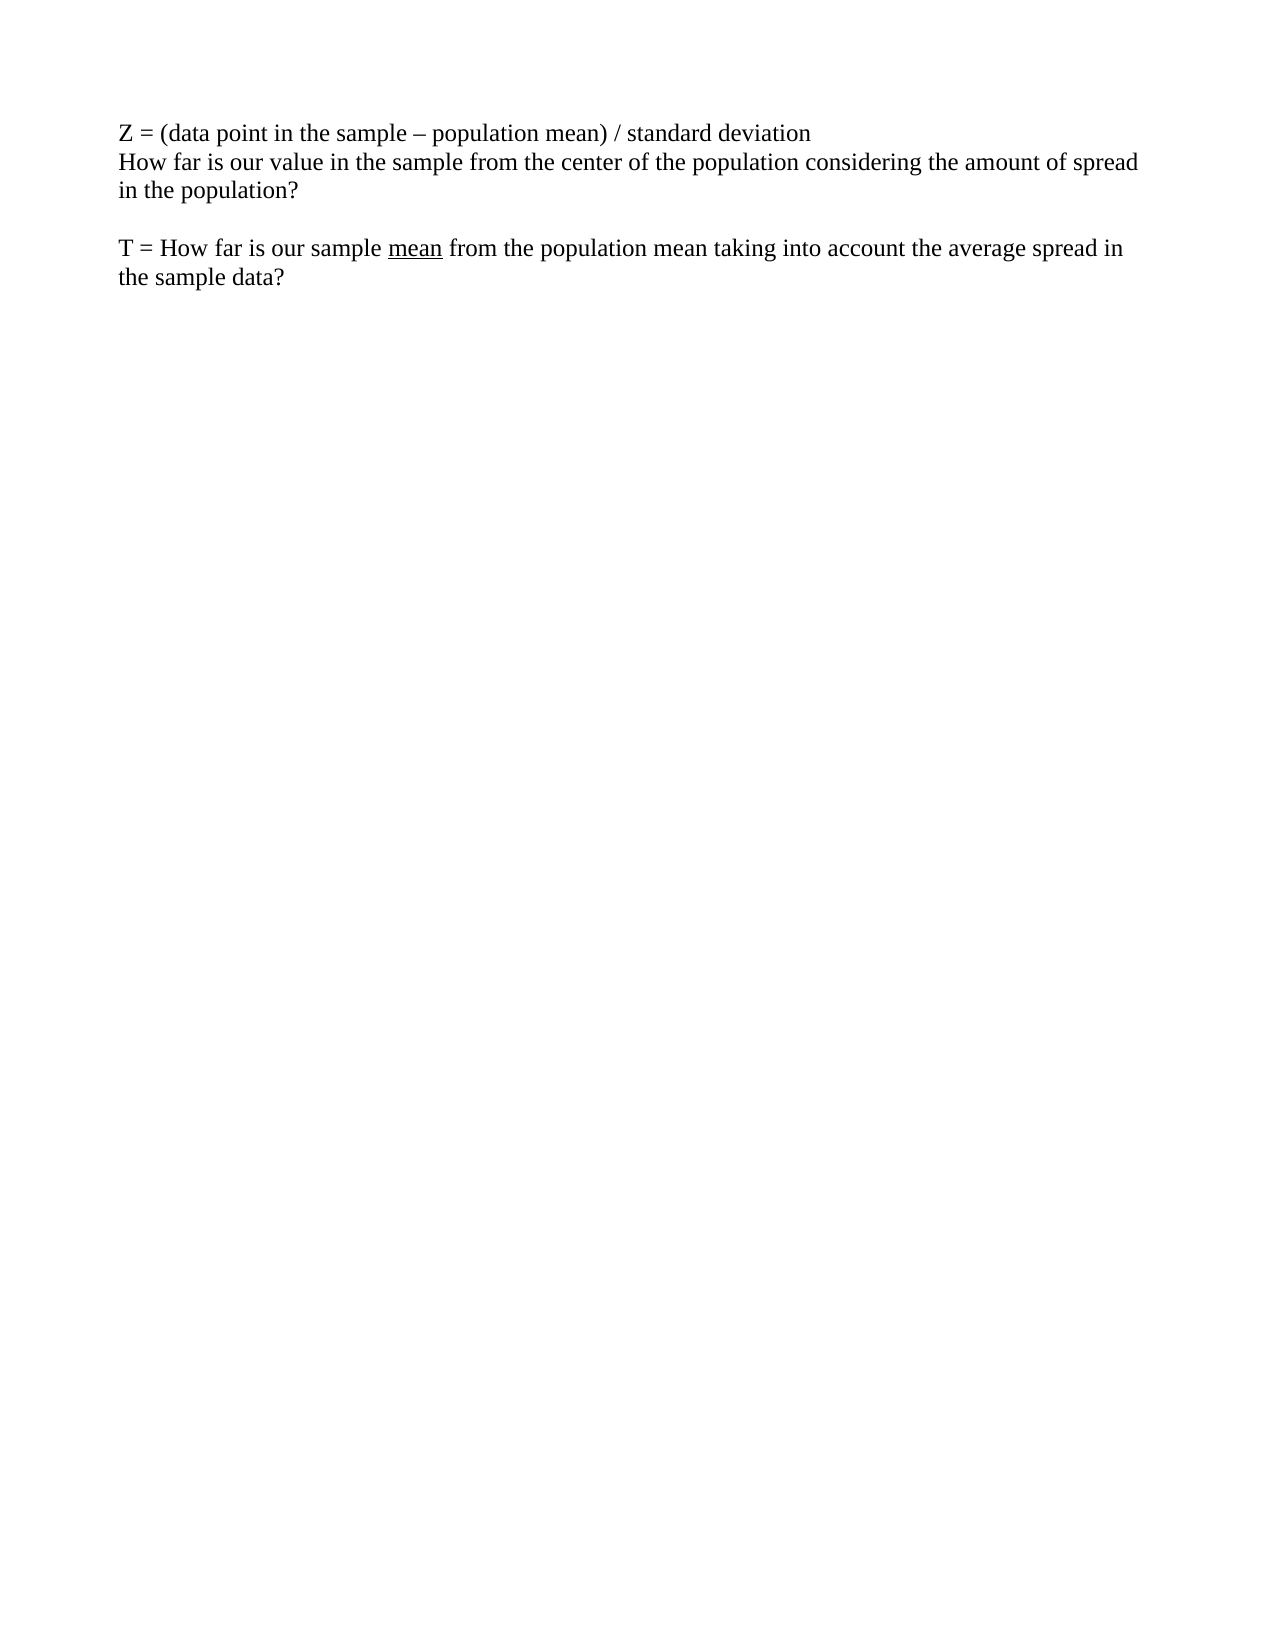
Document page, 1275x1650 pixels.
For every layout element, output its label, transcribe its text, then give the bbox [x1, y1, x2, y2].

text Z = (data point in the sample – population mean) / standard deviation [118, 118, 1157, 147]
text How far is our value in the sample from the center of the population considering the amount of spread in the population? [118, 147, 1157, 204]
text T = How far is our sample mean from the population mean taking into account the average spread in the sample data? [118, 233, 1157, 291]
